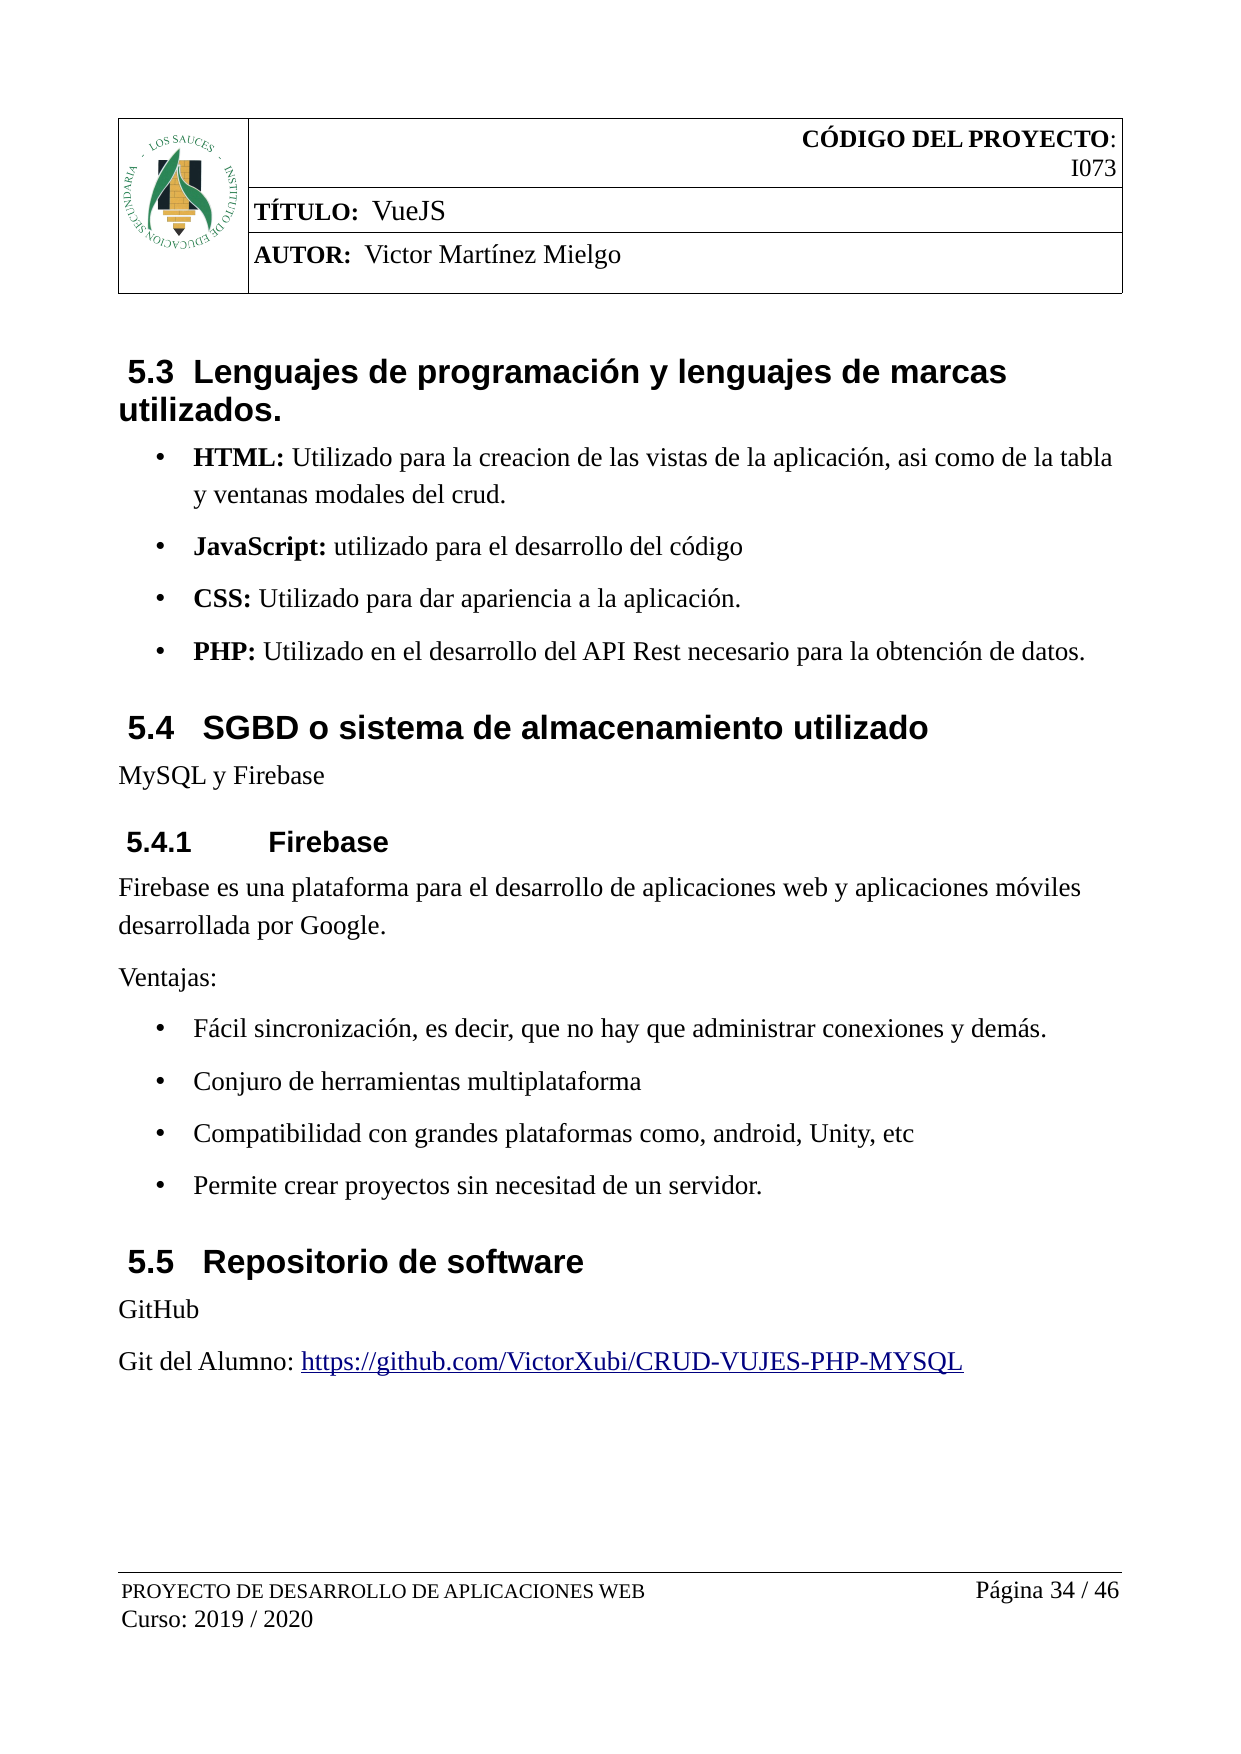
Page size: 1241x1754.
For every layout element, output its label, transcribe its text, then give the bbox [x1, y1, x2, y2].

list Conjuro de herramientas multiplataforma [156, 1064, 1122, 1096]
text Git del Alumno: https://github.com/VictorXubi/CRUD-VUJES-PHP-MYSQL [118, 1345, 1122, 1376]
list Permite crear proyectos sin necesitad de un servidor. [156, 1169, 1122, 1200]
subtitle Firebase [118, 825, 1122, 859]
text Ventajas: [118, 961, 1122, 992]
subtitle Lenguajes de programación y lenguajes de marcas utilizados. [118, 351, 1122, 429]
list JavaScript: utilizado para el desarrollo del código [156, 531, 1122, 562]
text MySQL y Firebase [118, 759, 1122, 790]
subtitle Repositorio de software [118, 1242, 1122, 1280]
list HTML: Utilizado para la creacion de las vistas de la aplicación, asi como de la tabla y ventanas modales del crud. [156, 441, 1122, 510]
subtitle SGBD o sistema de almacenamiento utilizado [118, 708, 1122, 746]
list Fácil sincronización, es decir, que no hay que administrar conexiones y demás. [156, 1012, 1122, 1044]
list CSS: Utilizado para dar apariencia a la aplicación. [156, 583, 1122, 614]
list Compatibilidad con grandes plataformas como, android, Unity, etc [156, 1117, 1122, 1148]
list PHP: Utilizado en el desarrollo del API Rest necesario para la obtención de datos. [156, 635, 1122, 666]
picture [112, 123, 254, 257]
text Firebase es una plataforma para el desarrollo de aplicaciones web y aplicaciones móviles desarrollada por Google. [118, 871, 1122, 940]
text GitHub [118, 1293, 1122, 1324]
